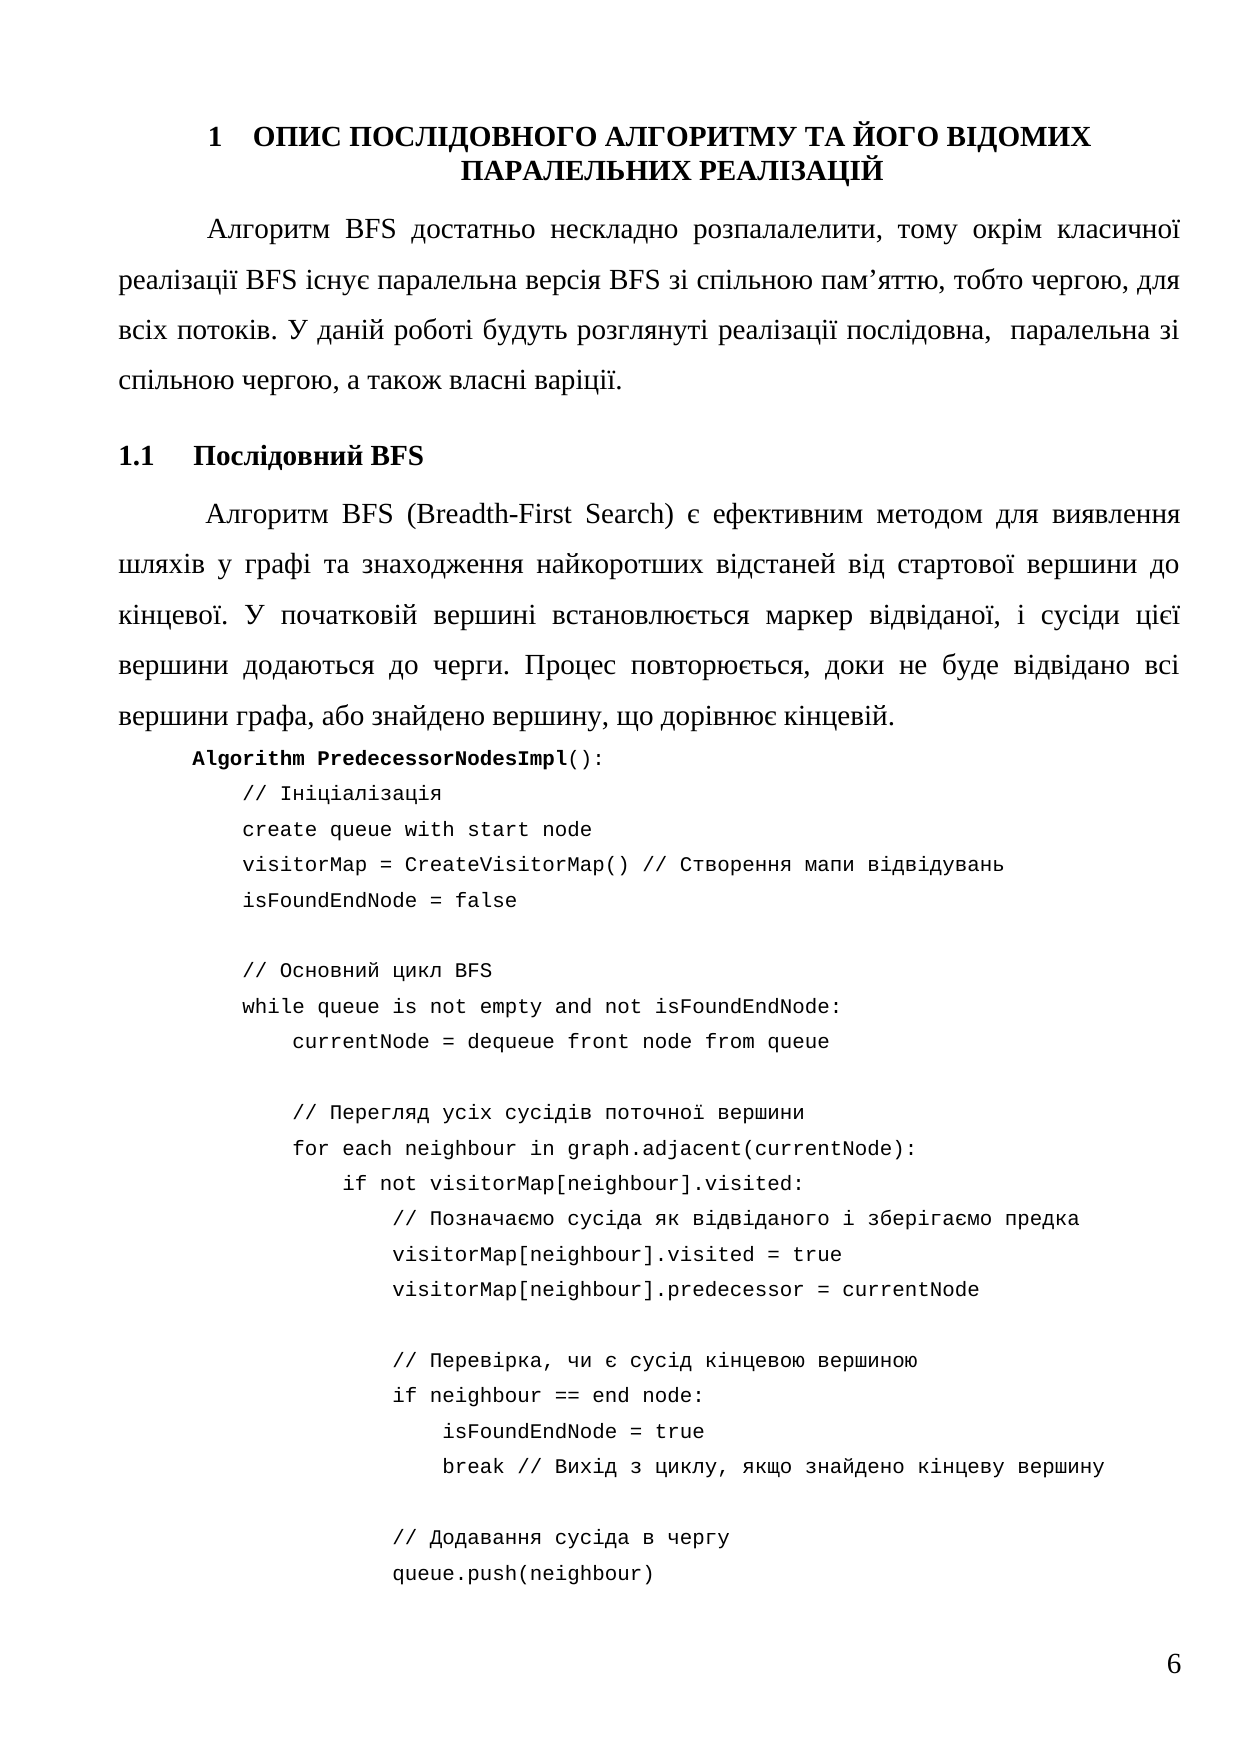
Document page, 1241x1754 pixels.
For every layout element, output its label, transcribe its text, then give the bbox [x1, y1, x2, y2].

subtitle Послідовний BFS [118, 438, 1181, 471]
text Algorithm PredecessorNodesImpl(): [118, 748, 1181, 772]
subtitle Опис послідовного алгоритму та його відомих паралельних реалізацій [118, 119, 1181, 187]
text create queue with start node [118, 819, 1181, 842]
text // Перевірка, чи є сусід кінцевою вершиною [118, 1350, 1181, 1374]
text visitorMap[neighbour].predecessor = currentNode [118, 1279, 1181, 1303]
text // Додавання сусіда в чергу [118, 1527, 1181, 1551]
text isFoundEndNode = true [118, 1421, 1181, 1444]
text if neighbour == end node: [118, 1385, 1181, 1409]
text if not visitorMap[neighbour].visited: [118, 1173, 1181, 1197]
text isFoundEndNode = false [118, 889, 1181, 913]
text visitorMap[neighbour].visited = true [118, 1244, 1181, 1267]
text queue.push(neighbour) [118, 1562, 1181, 1586]
text Алгоритм BFS (Breadth-First Search) є ефективним методом для виявлення шляхів у графі та знаходження найкоротших відстаней від стартової вершини до кінцевої. У початковій вершині встановлюється маркер відвіданої, і сусіди цієї вершини додаються до черги. Процес повторюється, доки не буде відвідано всі вершини графа, або знайдено вершину, що дорівнює кінцевій. [118, 496, 1181, 731]
text visitorMap = CreateVisitorMap() // Створення мапи відвідувань [118, 854, 1181, 878]
text // Ініціалізація [118, 783, 1181, 807]
text // Основний цикл BFS [118, 960, 1181, 984]
text while queue is not empty and not isFoundEndNode: [118, 996, 1181, 1019]
text Алгоритм BFS достатньо нескладно розпалалелити, тому окрім класичної реалізації BFS існує паралельна версія BFS зі спільною пам’яттю, тобто чергою, для всіх потоків. У даній роботі будуть розглянуті реалізації послідовна, паралельна зі спільною чергою, а також власні варіції. [118, 212, 1181, 396]
text for each neighbour in graph.adjacent(currentNode): [118, 1137, 1181, 1161]
text // Перегляд усіх сусідів поточної вершини [118, 1102, 1181, 1126]
text break // Вихід з циклу, якщо знайдено кінцеву вершину [118, 1456, 1181, 1480]
text // Позначаємо сусіда як відвіданого і зберігаємо предка [118, 1208, 1181, 1232]
text currentNode = dequeue front node from queue [118, 1031, 1181, 1055]
